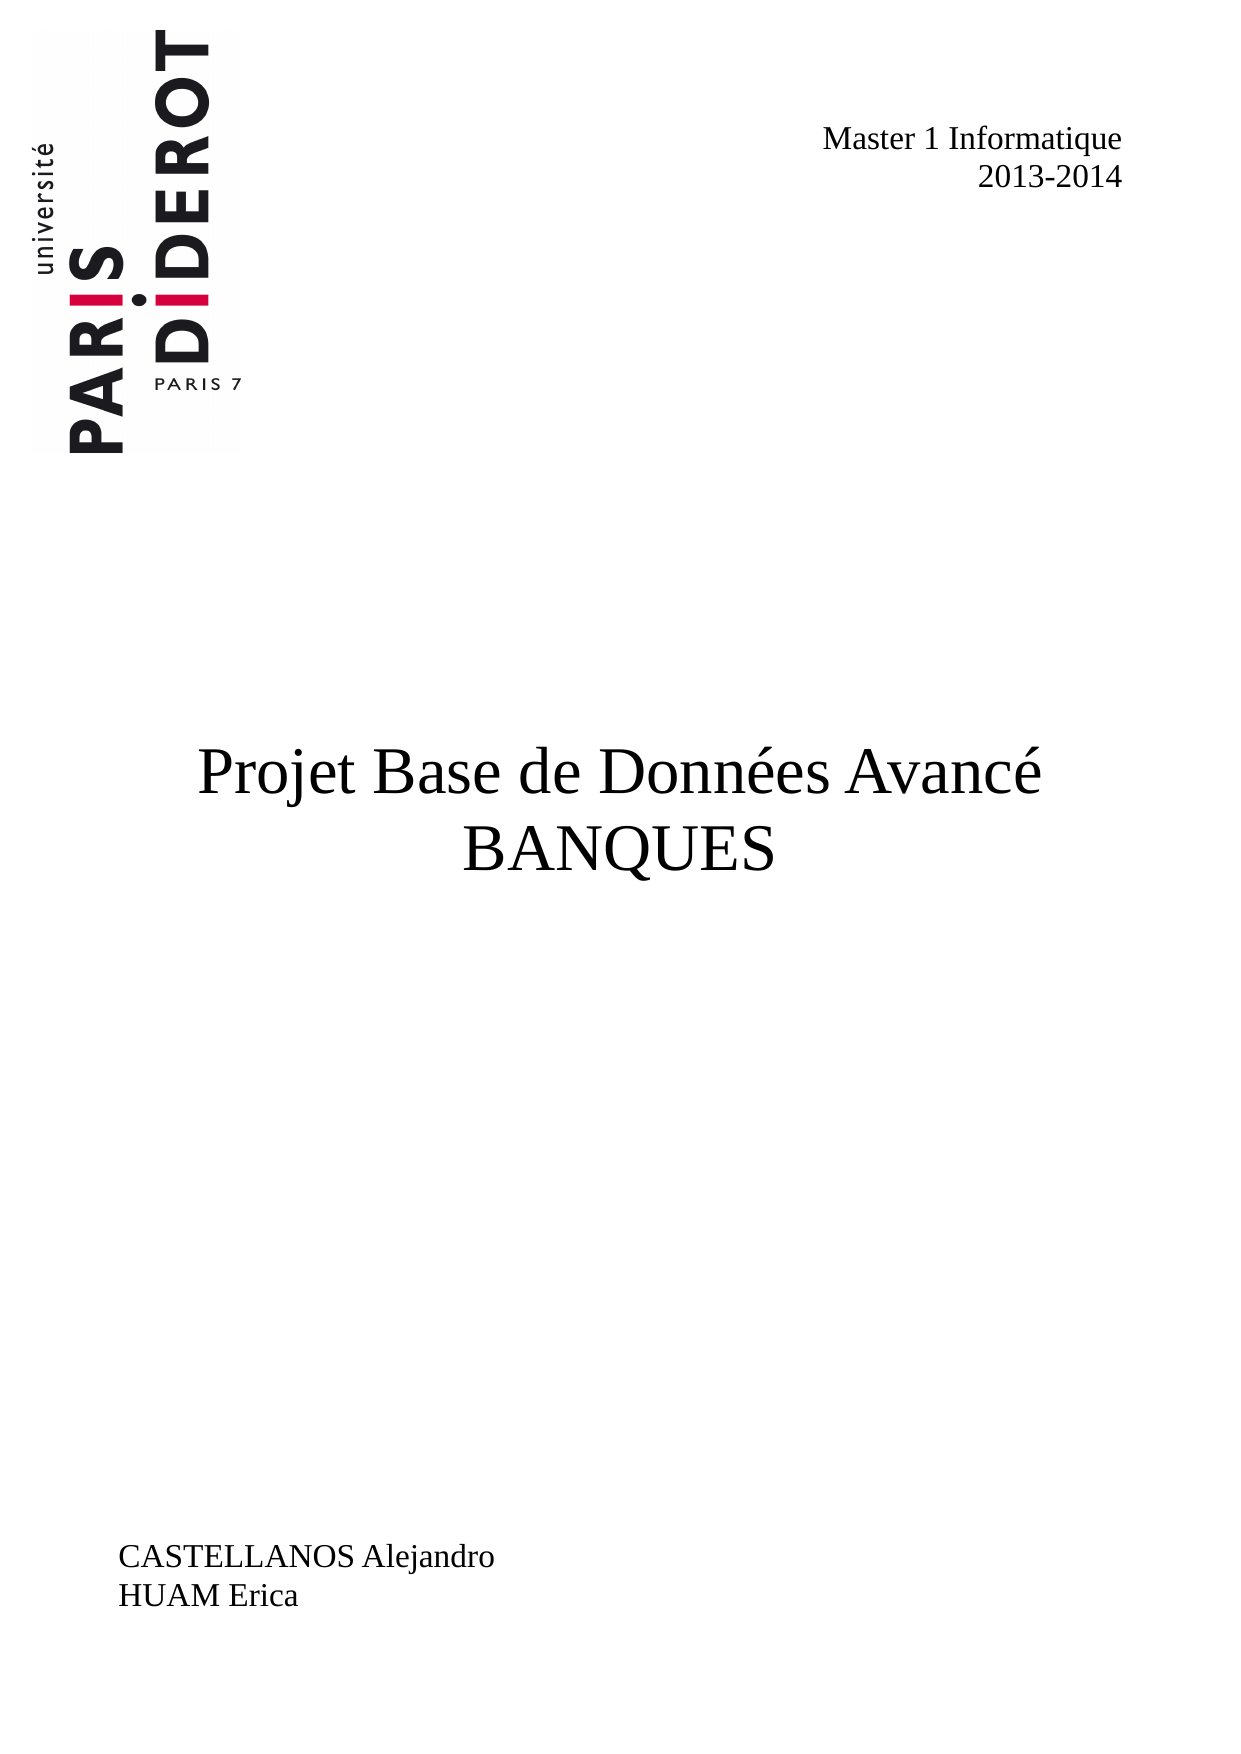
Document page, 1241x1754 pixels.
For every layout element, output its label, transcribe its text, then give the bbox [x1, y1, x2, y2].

text Master 1 Informatique [241, 118, 1122, 156]
text HUAM Erica [118, 1575, 1122, 1613]
text Projet Base de Données Avancé [118, 731, 1122, 808]
picture [31, 30, 241, 453]
text BANQUES [118, 808, 1122, 885]
text 2013-2014 [241, 156, 1122, 195]
text CASTELLANOS Alejandro [118, 1536, 1122, 1575]
